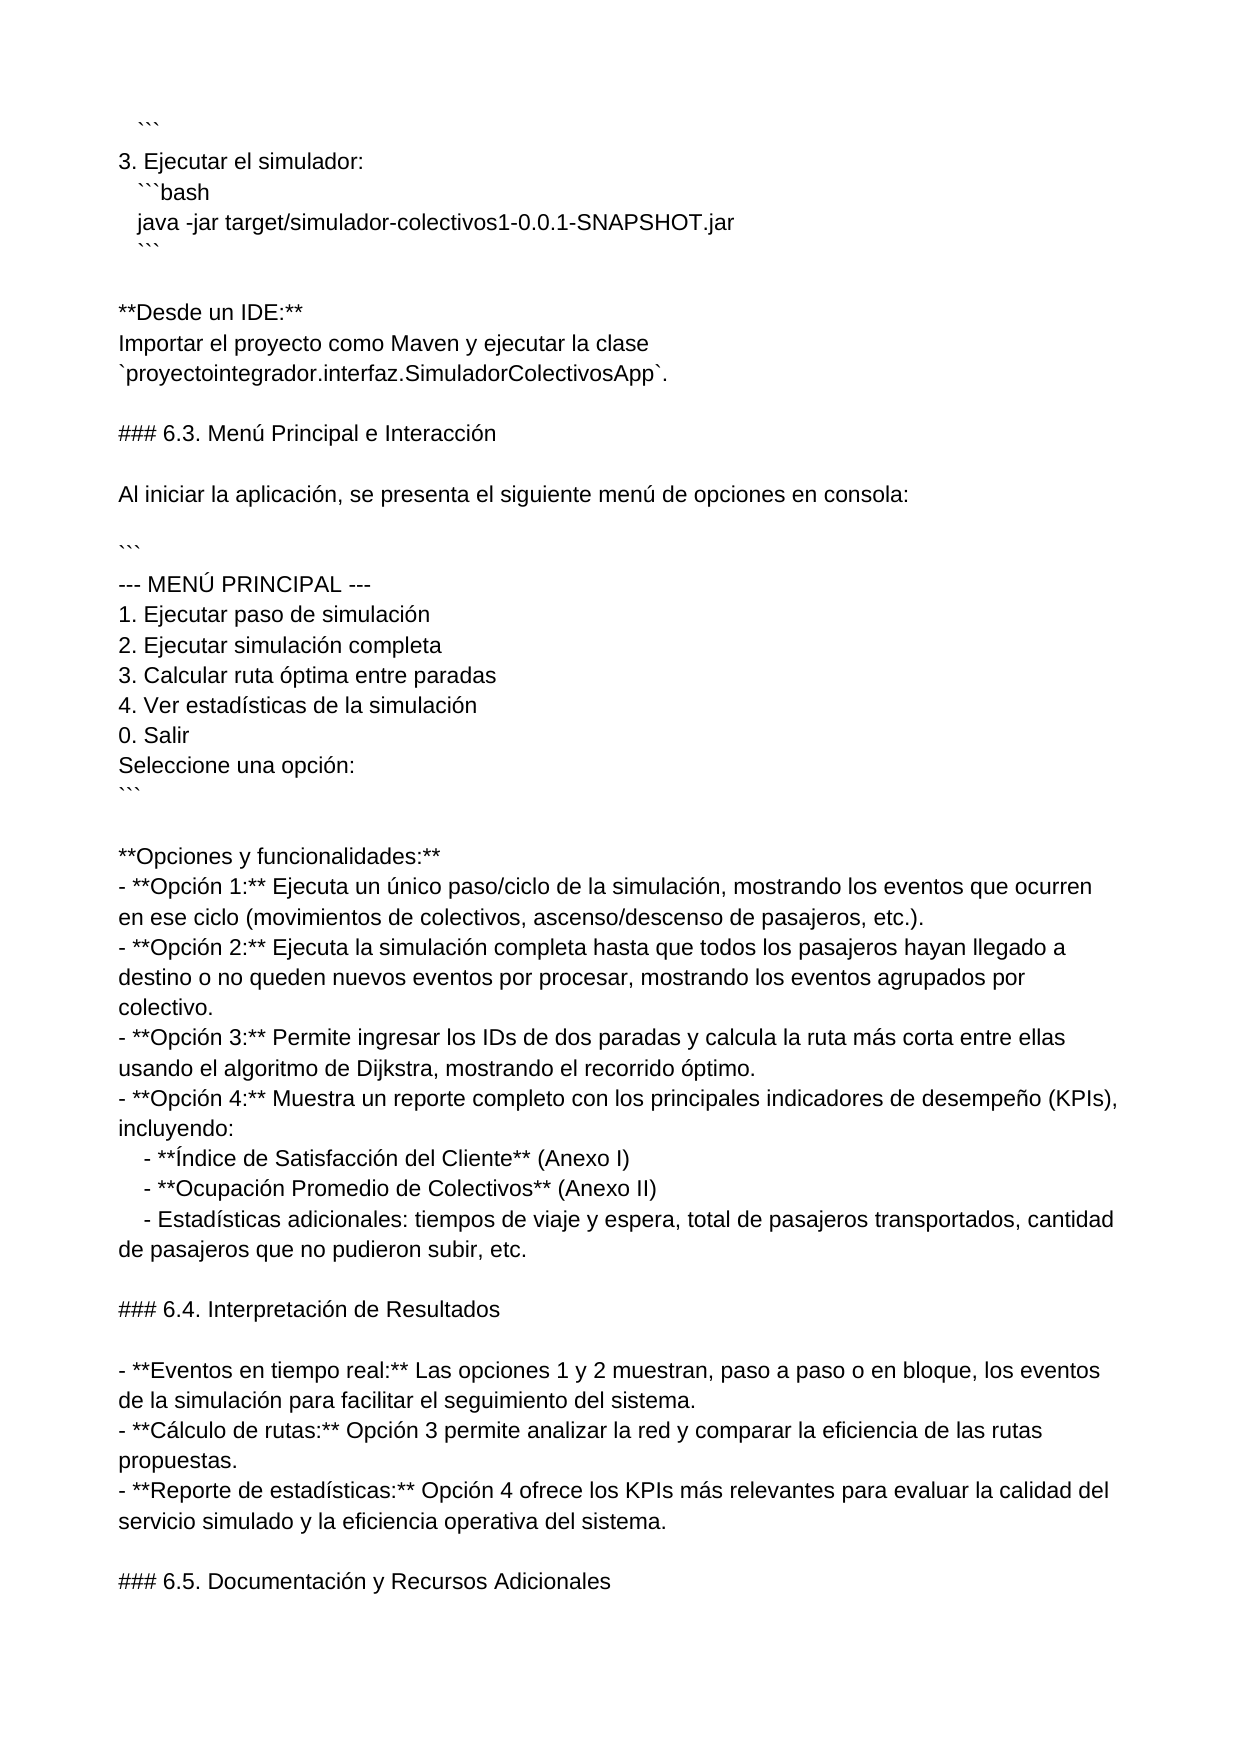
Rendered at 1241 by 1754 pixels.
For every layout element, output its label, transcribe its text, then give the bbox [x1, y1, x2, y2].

text - **Reporte de estadísticas:** Opción 4 ofrece los KPIs más relevantes para evaluar la calidad del servicio simulado y la eficiencia operativa del sistema. [118, 1477, 1122, 1534]
text 3. Calcular ruta óptima entre paradas [118, 662, 1122, 688]
text ``` [118, 541, 1122, 567]
text ``` [118, 118, 1122, 144]
text ### 6.4. Interpretación de Resultados [118, 1296, 1122, 1322]
text ``` [118, 239, 1122, 265]
text `proyectointegrador.interfaz.SimuladorColectivosApp`. [118, 360, 1122, 386]
text - **Cálculo de rutas:** Opción 3 permite analizar la red y comparar la eficiencia de las rutas propuestas. [118, 1417, 1122, 1473]
text --- MENÚ PRINCIPAL --- [118, 571, 1122, 597]
text ``` [118, 783, 1122, 809]
text Importar el proyecto como Maven y ejecutar la clase [118, 329, 1122, 356]
text 4. Ver estadísticas de la simulación [118, 692, 1122, 718]
text Seleccione una opción: [118, 752, 1122, 779]
text 1. Ejecutar paso de simulación [118, 601, 1122, 628]
text ```bash [118, 178, 1122, 205]
text - **Opción 4:** Muestra un reporte completo con los principales indicadores de desempeño (KPIs), incluyendo: [118, 1085, 1122, 1141]
text - **Eventos en tiempo real:** Las opciones 1 y 2 muestran, paso a paso o en bloque, los eventos de la simulación para facilitar el seguimiento del sistema. [118, 1357, 1122, 1413]
text Al iniciar la aplicación, se presenta el siguiente menú de opciones en consola: [118, 481, 1122, 507]
text - **Ocupación Promedio de Colectivos** (Anexo II) [118, 1175, 1122, 1202]
text ### 6.3. Menú Principal e Interacción [118, 420, 1122, 446]
text - **Índice de Satisfacción del Cliente** (Anexo I) [118, 1145, 1122, 1171]
text 0. Salir [118, 722, 1122, 748]
text - **Opción 1:** Ejecuta un único paso/ciclo de la simulación, mostrando los eventos que ocurren en ese ciclo (movimientos de colectivos, ascenso/descenso de pasajeros, etc.). [118, 873, 1122, 930]
text ### 6.5. Documentación y Recursos Adicionales [118, 1568, 1122, 1594]
text 2. Ejecutar simulación completa [118, 632, 1122, 658]
text **Opciones y funcionalidades:** [118, 843, 1122, 869]
text - **Opción 2:** Ejecuta la simulación completa hasta que todos los pasajeros hayan llegado a destino o no queden nuevos eventos por procesar, mostrando los eventos agrupados por colectivo. [118, 934, 1122, 1020]
text - Estadísticas adicionales: tiempos de viaje y espera, total de pasajeros transportados, cantidad de pasajeros que no pudieron subir, etc. [118, 1206, 1122, 1262]
text 3. Ejecutar el simulador: [118, 148, 1122, 174]
text **Desde un IDE:** [118, 299, 1122, 326]
text - **Opción 3:** Permite ingresar los IDs de dos paradas y calcula la ruta más corta entre ellas usando el algoritmo de Dijkstra, mostrando el recorrido óptimo. [118, 1024, 1122, 1081]
text java -jar target/simulador-colectivos1-0.0.1-SNAPSHOT.jar [118, 209, 1122, 235]
